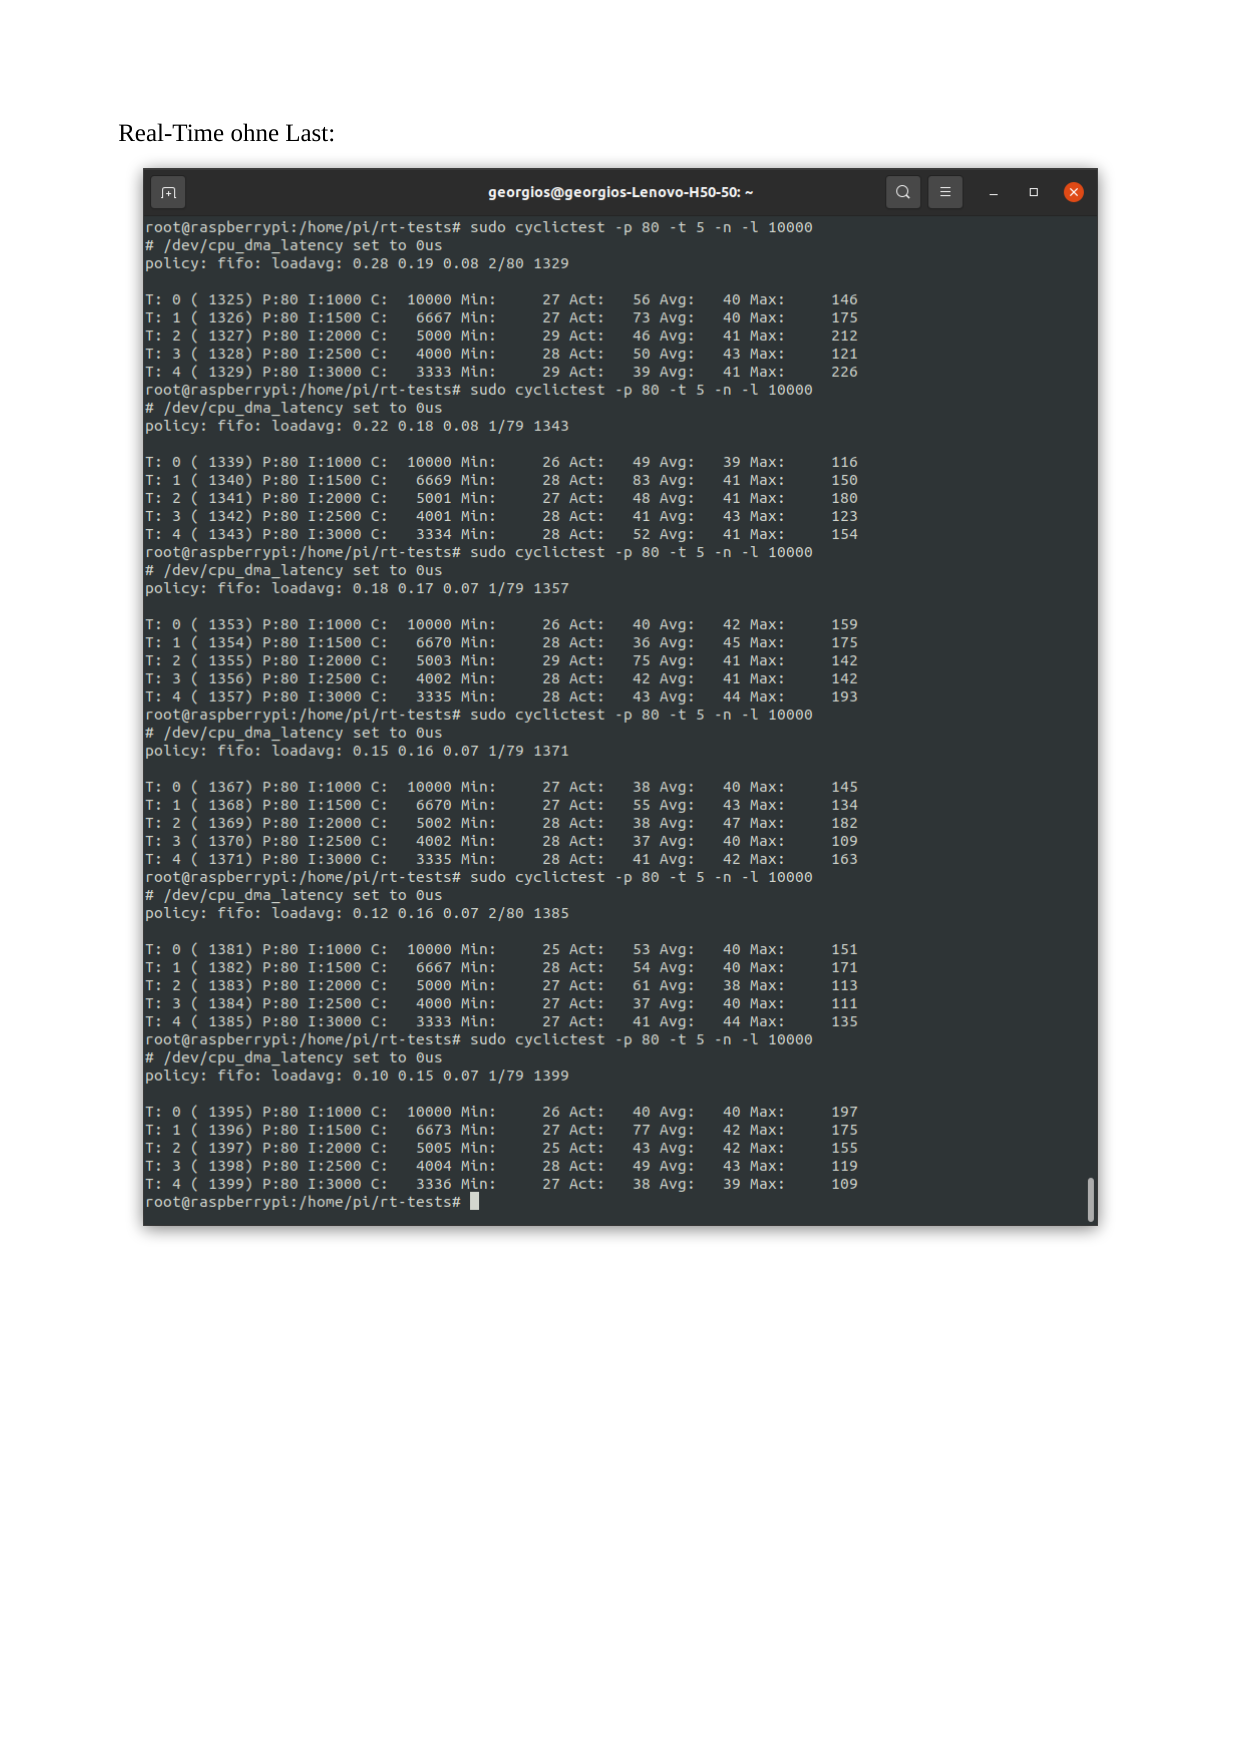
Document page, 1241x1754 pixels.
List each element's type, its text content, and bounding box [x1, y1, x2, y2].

picture [118, 146, 1123, 1254]
text Real-Time ohne Last: [118, 118, 1122, 146]
